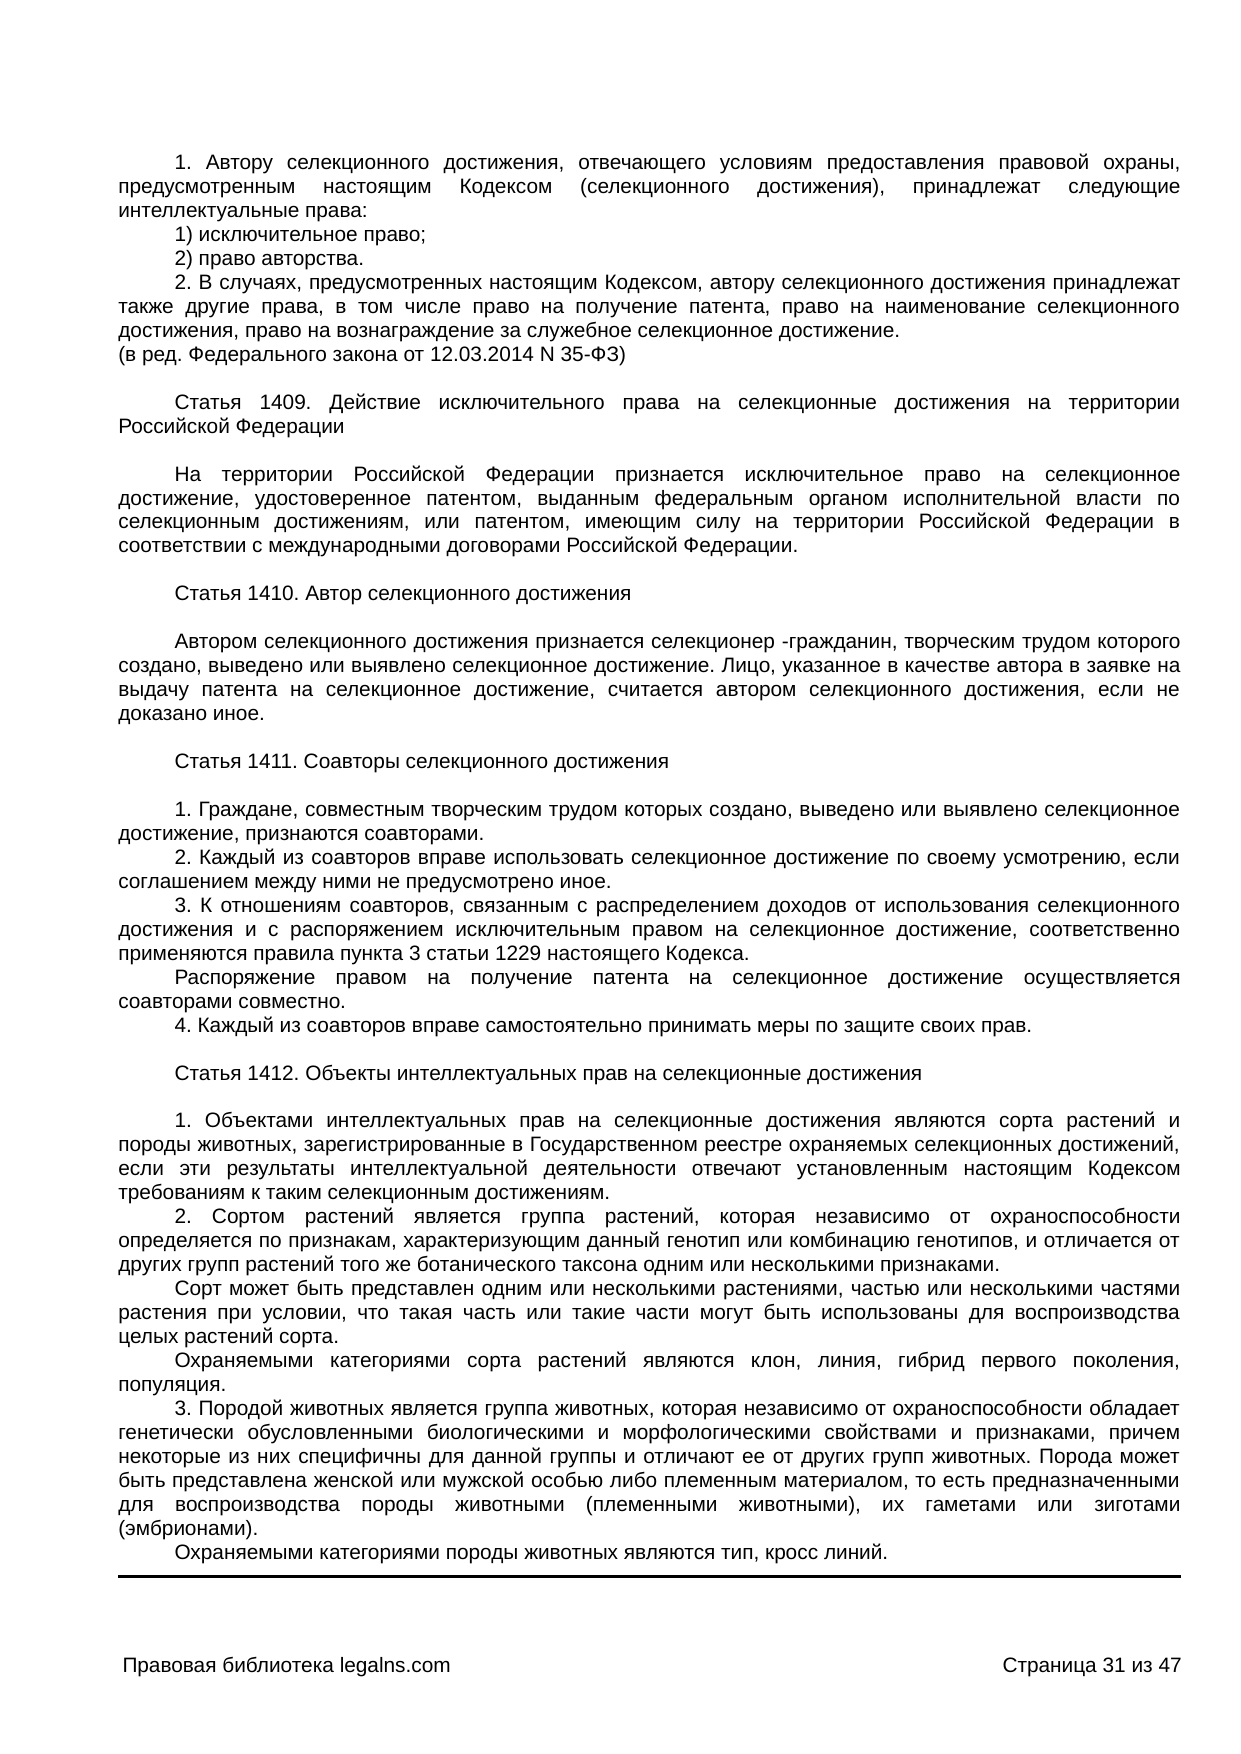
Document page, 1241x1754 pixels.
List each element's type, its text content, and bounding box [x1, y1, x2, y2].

text Распоряжение правом на получение патента на селекционное достижение осуществляется соавторами совместно. [118, 964, 1181, 1012]
text Охраняемыми категориями породы животных являются тип, кросс линий. [118, 1539, 1181, 1563]
text 1. Автору селекционного достижения, отвечающего условиям предоставления правовой охраны, предусмотренным настоящим Кодексом (селекционного достижения), принадлежат следующие интеллектуальные права: [118, 150, 1181, 222]
text Сорт может быть представлен одним или несколькими растениями, частью или несколькими частями растения при условии, что такая часть или такие части могут быть использованы для воспроизводства целых растений сорта. [118, 1276, 1181, 1348]
text 2. В случаях, предусмотренных настоящим Кодексом, автору селекционного достижения принадлежат также другие права, в том числе право на получение патента, право на наименование селекционного достижения, право на вознаграждение за служебное селекционное достижение. [118, 270, 1181, 342]
text 1) исключительное право; [118, 222, 1181, 246]
text 2) право авторства. [118, 246, 1181, 270]
text 4. Каждый из соавторов вправе самостоятельно принимать меры по защите своих прав. [118, 1012, 1181, 1036]
text 3. К отношениям соавторов, связанным с распределением доходов от использования селекционного достижения и с распоряжением исключительным правом на селекционное достижение, соответственно применяются правила пункта 3 статьи 1229 настоящего Кодекса. [118, 893, 1181, 964]
subtitle Статья 1409. Действие исключительного права на селекционные достижения на территории Российской Федерации [118, 389, 1181, 437]
subtitle Статья 1410. Автор селекционного достижения [118, 581, 1181, 605]
subtitle Статья 1412. Объекты интеллектуальных прав на селекционные достижения [118, 1060, 1181, 1084]
text (в ред. Федерального закона от 12.03.2014 N 35-ФЗ) [118, 342, 1181, 366]
text Охраняемыми категориями сорта растений являются клон, линия, гибрид первого поколения, популяция. [118, 1348, 1181, 1396]
subtitle Статья 1411. Соавторы селекционного достижения [118, 749, 1181, 773]
text 2. Сортом растений является группа растений, которая независимо от охраноспособности определяется по признакам, характеризующим данный генотип или комбинацию генотипов, и отличается от других групп растений того же ботанического таксона одним или несколькими признаками. [118, 1204, 1181, 1276]
text На территории Российской Федерации признается исключительное право на селекционное достижение, удостоверенное патентом, выданным федеральным органом исполнительной власти по селекционным достижениям, или патентом, имеющим силу на территории Российской Федерации в соответствии с международными договорами Российской Федерации. [118, 461, 1181, 557]
text 1. Граждане, совместным творческим трудом которых создано, выведено или выявлено селекционное достижение, признаются соавторами. [118, 797, 1181, 845]
text 1. Объектами интеллектуальных прав на селекционные достижения являются сорта растений и породы животных, зарегистрированные в Государственном реестре охраняемых селекционных достижений, если эти результаты интеллектуальной деятельности отвечают установленным настоящим Кодексом требованиям к таким селекционным достижениям. [118, 1108, 1181, 1204]
text 2. Каждый из соавторов вправе использовать селекционное достижение по своему усмотрению, если соглашением между ними не предусмотрено иное. [118, 845, 1181, 893]
text 3. Породой животных является группа животных, которая независимо от охраноспособности обладает генетически обусловленными биологическими и морфологическими свойствами и признаками, причем некоторые из них специфичны для данной группы и отличают ее от других групп животных. Порода может быть представлена женской или мужской особью либо племенным материалом, то есть предназначенными для воспроизводства породы животными (племенными животными), их гаметами или зиготами (эмбрионами). [118, 1396, 1181, 1539]
text Автором селекционного достижения признается селекционер -гражданин, творческим трудом которого создано, выведено или выявлено селекционное достижение. Лицо, указанное в качестве автора в заявке на выдачу патента на селекционное достижение, считается автором селекционного достижения, если не доказано иное. [118, 629, 1181, 725]
